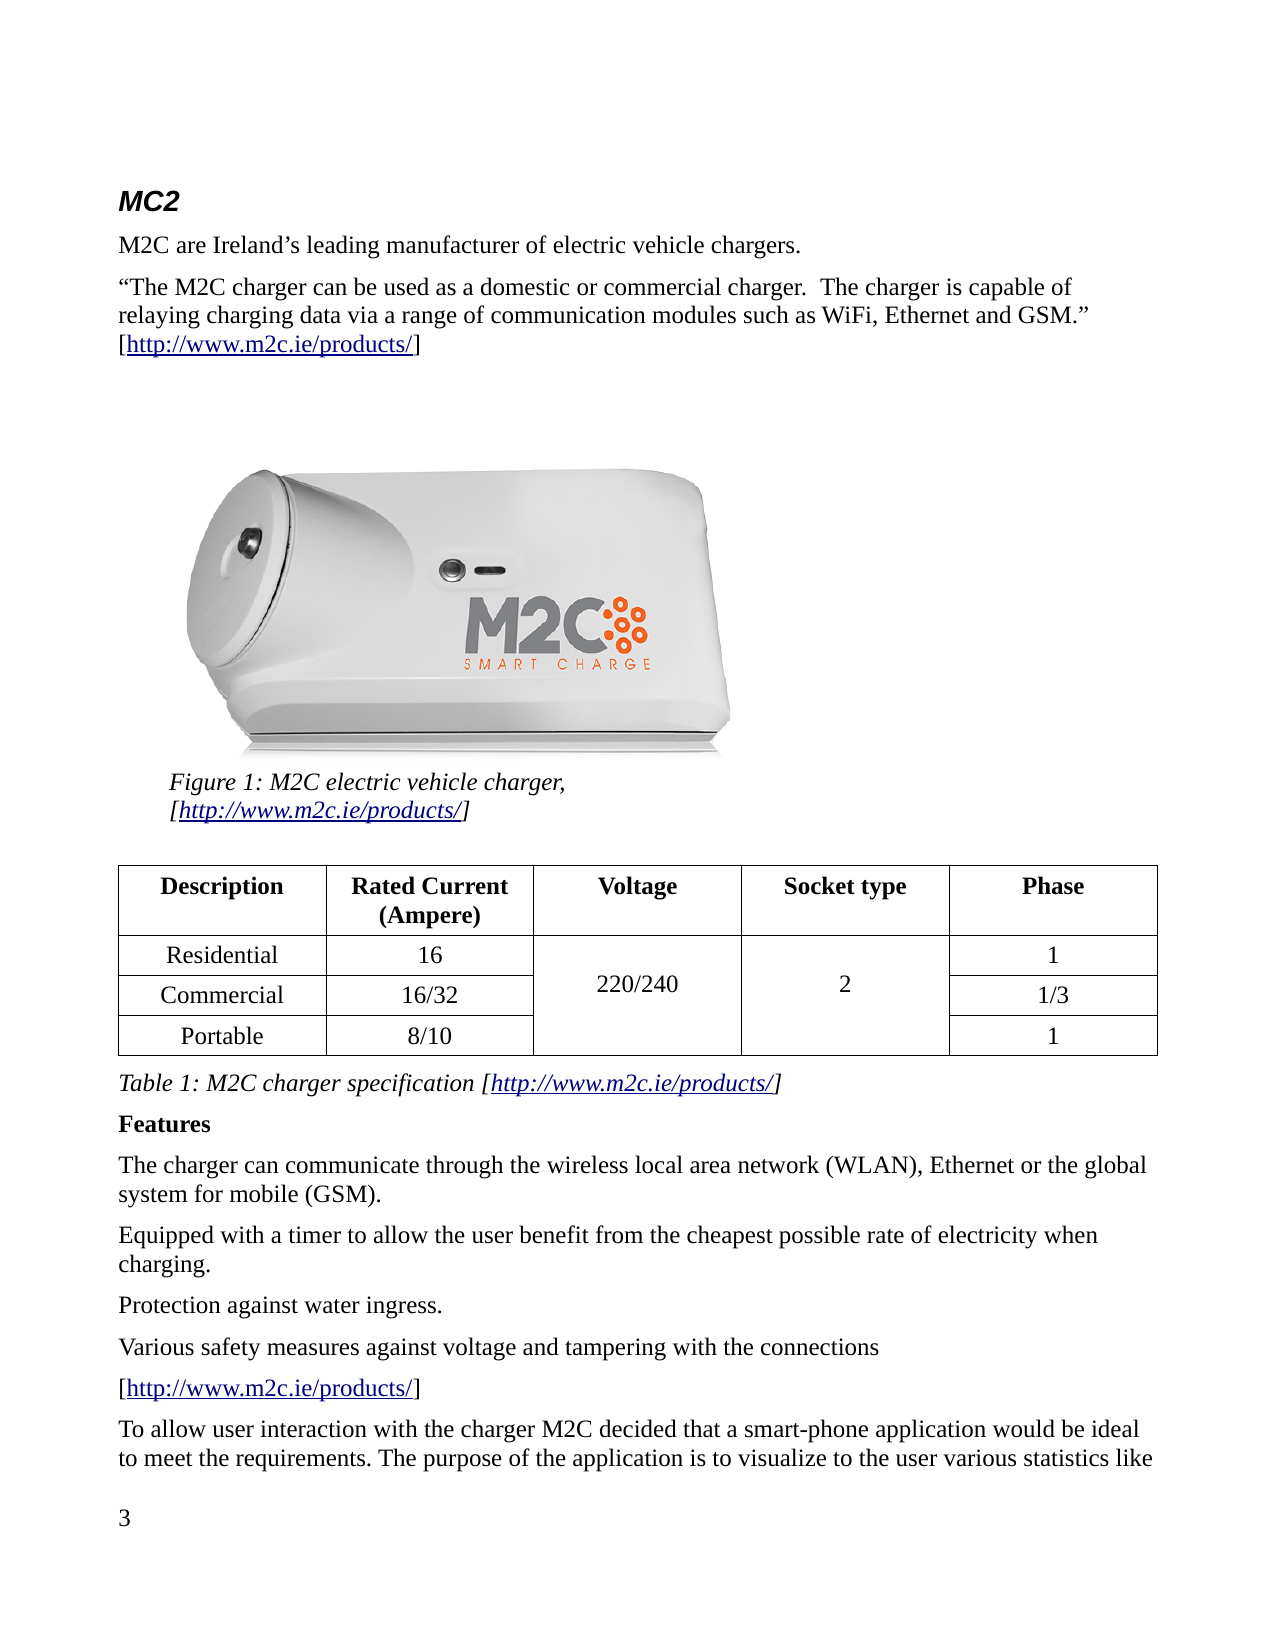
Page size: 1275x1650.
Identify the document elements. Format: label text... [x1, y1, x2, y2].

table_cell 1/3 [950, 976, 1157, 1015]
table_header Rated Current (Ampere) [327, 866, 533, 934]
table_cell Portable [119, 1016, 326, 1055]
table_cell 16/32 [327, 976, 533, 1015]
text Features [118, 1109, 1157, 1138]
table_cell 1 [950, 1016, 1157, 1055]
text Protection against water ingress. [118, 1291, 1157, 1319]
table_header Phase [950, 866, 1157, 934]
table_cell 2 [742, 936, 949, 1055]
text Figure 1: M2C electric vehicle charger, [http://www.m2c.ie/products/] [169, 767, 748, 824]
subtitle MC2 [118, 184, 1157, 218]
table_cell 220/240 [534, 936, 741, 1055]
table_cell 8/10 [327, 1016, 533, 1055]
text Table 1: M2C charger specification [http://www.m2c.ie/products/] [118, 1068, 1157, 1097]
table_cell Commercial [119, 976, 326, 1015]
table_header Description [119, 866, 326, 934]
table_cell 16 [327, 936, 533, 975]
picture [168, 438, 749, 767]
table_header Voltage [534, 866, 741, 934]
text Equipped with a timer to allow the user benefit from the cheapest possible rate of electricity when charging. [118, 1221, 1157, 1278]
table_header Socket type [742, 866, 949, 934]
text Various safety measures against voltage and tampering with the connections [118, 1332, 1157, 1361]
text The charger can communicate through the wireless local area network (WLAN), Ethernet or the global system for mobile (GSM). [118, 1151, 1157, 1208]
text M2C are Ireland’s leading manufacturer of electric vehicle chargers. [118, 230, 1157, 259]
text To allow user interaction with the charger M2C decided that a smart-phone application would be ideal to meet the requirements. The purpose of the application is to visualize to the user various statistics like [118, 1414, 1157, 1472]
text “The M2C charger can be used as a domestic or commercial charger. The charger is capable of relaying charging data via a range of communication modules such as WiFi, Ethernet and GSM.” [http://www.m2c.ie/products/] [118, 272, 1157, 358]
text [http://www.m2c.ie/products/] [118, 1373, 1157, 1402]
table_cell Residential [119, 936, 326, 975]
table_cell 1 [950, 936, 1157, 975]
